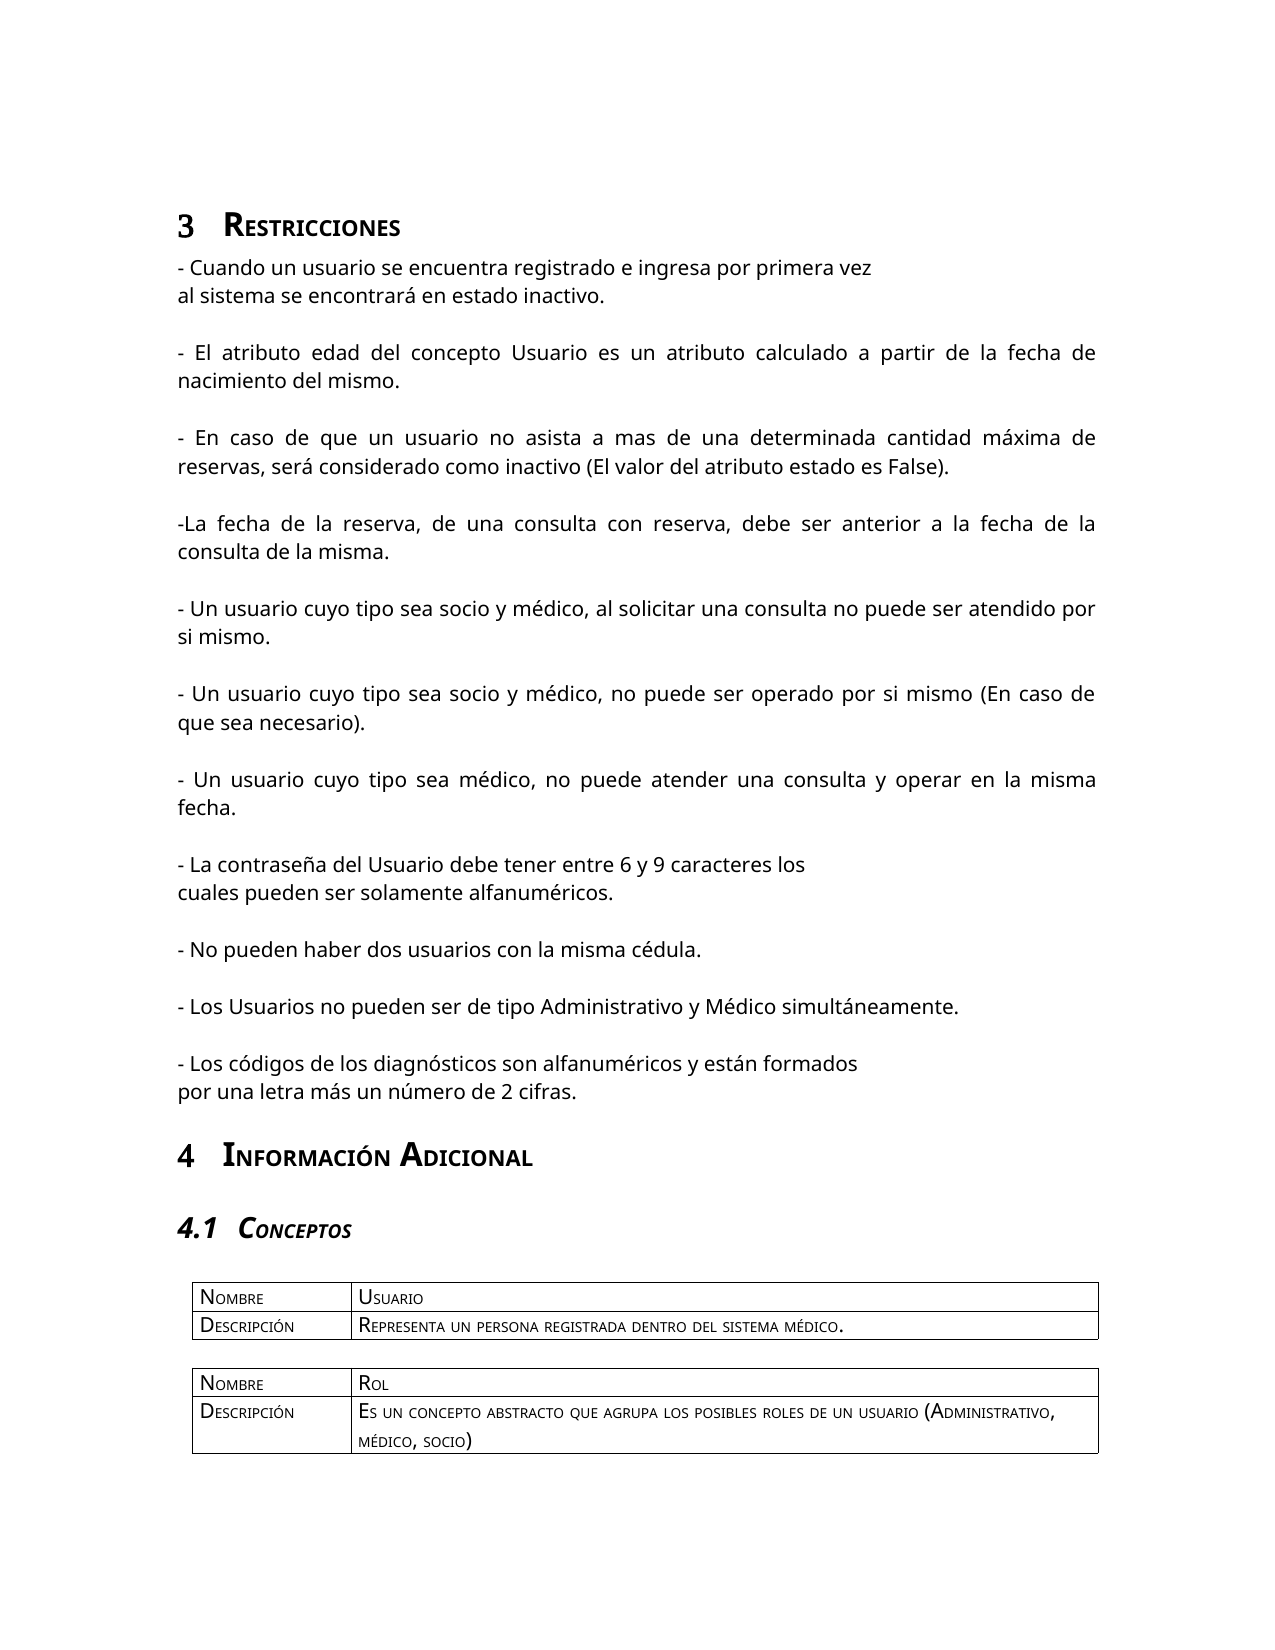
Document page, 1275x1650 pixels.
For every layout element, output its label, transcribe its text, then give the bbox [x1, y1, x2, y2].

text - Los códigos de los diagnósticos son alfanuméricos y están formados [177, 1049, 1098, 1077]
text - La contraseña del Usuario debe tener entre 6 y 9 caracteres los [177, 850, 1098, 878]
subtitle Información Adicional [177, 1131, 1098, 1176]
subtitle Restricciones [177, 201, 1098, 247]
table_cell Es un concepto abstracto que agrupa los posibles roles de un usuario (Administrativo, médico, socio) [352, 1397, 1098, 1453]
text - Un usuario cuyo tipo sea socio y médico, al solicitar una consulta no puede ser atendido por si mismo. [177, 594, 1098, 651]
text - Cuando un usuario se encuentra registrado e ingresa por primera vez [177, 253, 1098, 281]
table_header Usuario [352, 1283, 1098, 1311]
table_cell Descripción [193, 1312, 351, 1339]
text - Un usuario cuyo tipo sea socio y médico, no puede ser operado por si mismo (En caso de que sea necesario). [177, 679, 1098, 736]
text -La fecha de la reserva, de una consulta con reserva, debe ser anterior a la fecha de la consulta de la misma. [177, 509, 1098, 566]
text - El atributo edad del concepto Usuario es un atributo calculado a partir de la fecha de nacimiento del mismo. [177, 338, 1098, 395]
table_header Rol [352, 1369, 1098, 1396]
text - No pueden haber dos usuarios con la misma cédula. [177, 935, 1098, 964]
table_cell Representa un persona registrada dentro del sistema médico. [352, 1312, 1098, 1339]
text - Un usuario cuyo tipo sea médico, no puede atender una consulta y operar en la misma fecha. [177, 765, 1098, 822]
subtitle Conceptos [177, 1208, 1098, 1247]
table_header Nombre [193, 1369, 351, 1396]
table_cell Descripción [193, 1397, 351, 1453]
text cuales pueden ser solamente alfanuméricos. [177, 878, 1098, 907]
text por una letra más un número de 2 cifras. [177, 1077, 1098, 1106]
text - Los Usuarios no pueden ser de tipo Administrativo y Médico simultáneamente. [177, 992, 1098, 1021]
text - En caso de que un usuario no asista a mas de una determinada cantidad máxima de reservas, será considerado como inactivo (El valor del atributo estado es False). [177, 423, 1098, 480]
table_header Nombre [193, 1283, 351, 1311]
text al sistema se encontrará en estado inactivo. [177, 281, 1098, 310]
